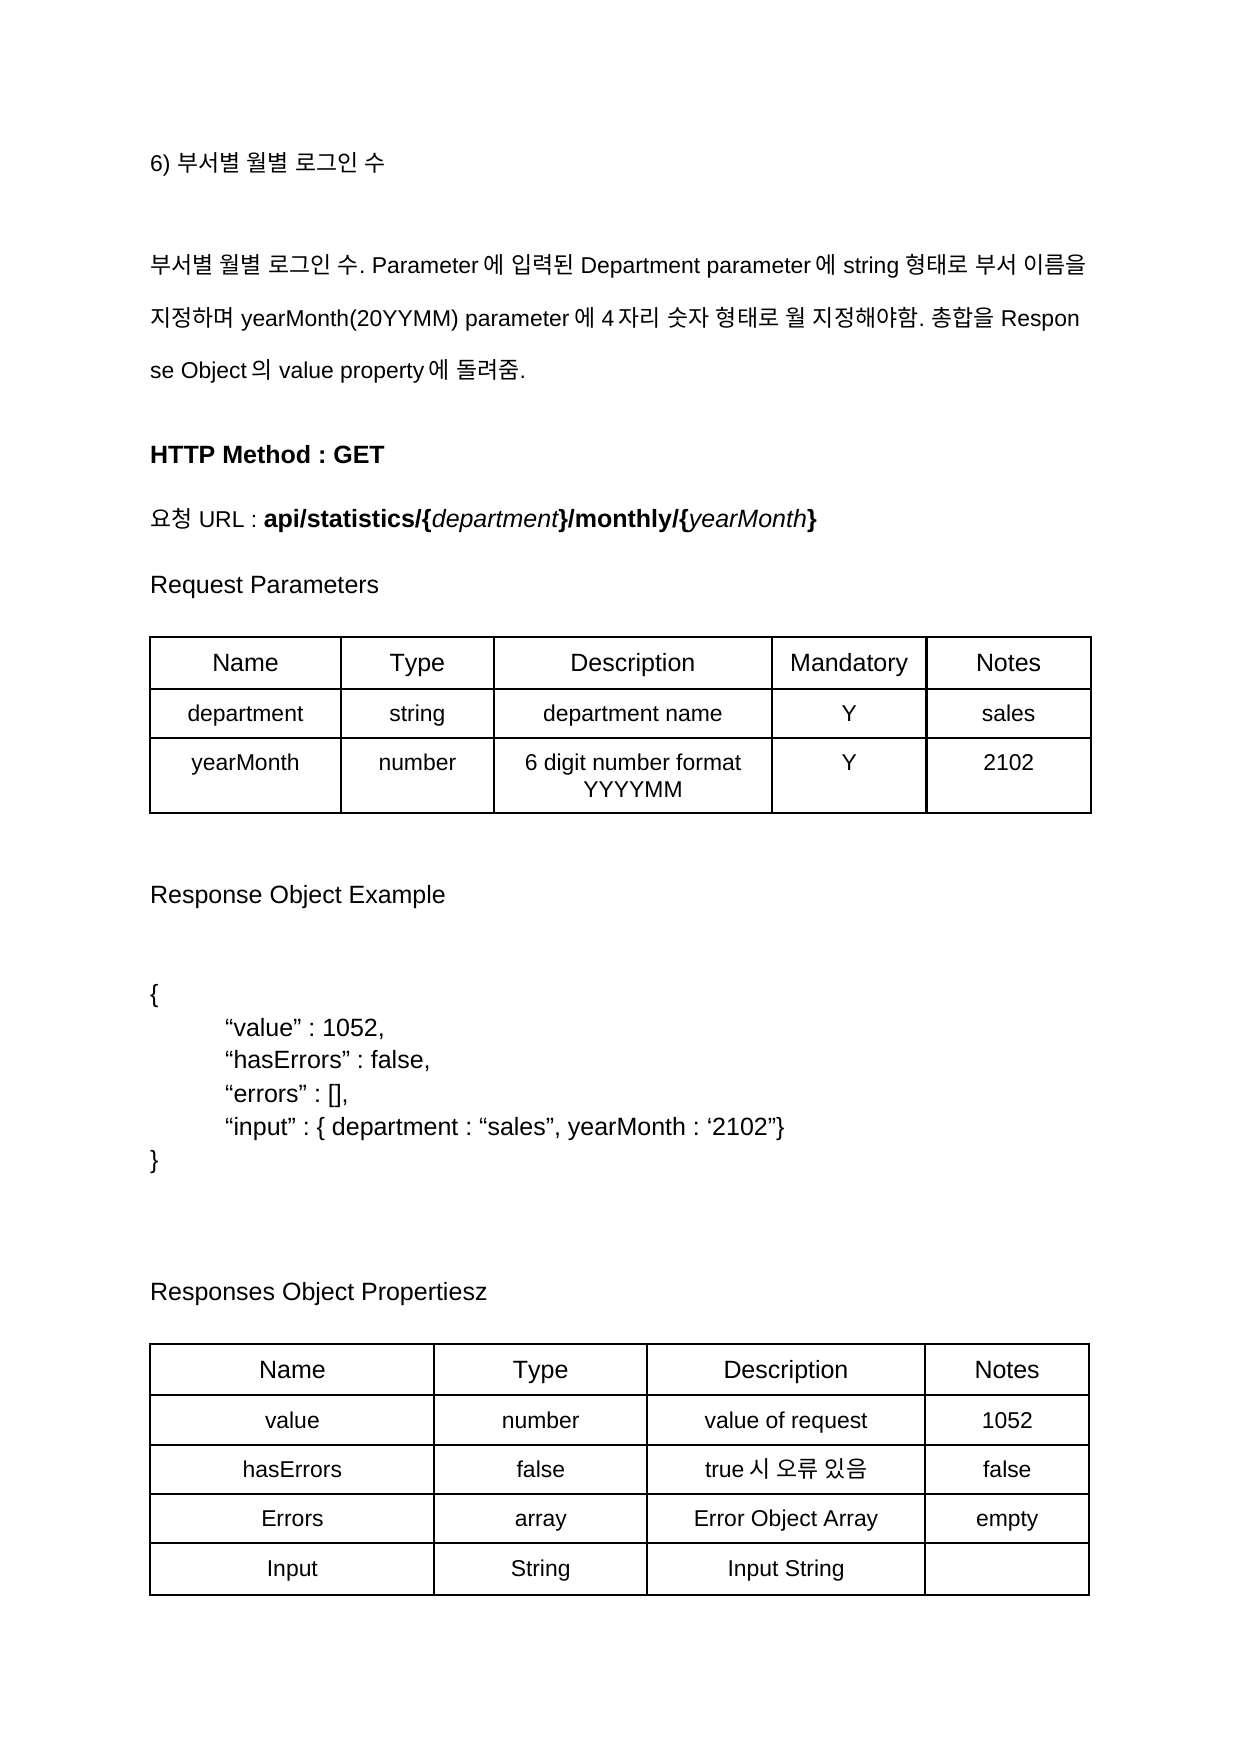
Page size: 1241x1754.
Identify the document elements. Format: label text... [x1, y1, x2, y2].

table_cell string [342, 690, 493, 737]
table_header Mandatory [773, 638, 925, 687]
table_cell Errors [151, 1495, 433, 1542]
table_cell false [435, 1446, 646, 1493]
table_cell true시 오류 있음 [648, 1446, 924, 1493]
text Responses Object Propertiesz [150, 1277, 1090, 1305]
text “errors” : [], [150, 1078, 1090, 1107]
table_cell 1052 [926, 1396, 1088, 1444]
table_cell array [435, 1495, 646, 1542]
text “value” : 1052, [150, 1012, 1090, 1041]
text { [150, 979, 1090, 1008]
text Response Object Example [150, 880, 1090, 909]
text “hasErrors” : false, [150, 1046, 1090, 1074]
text 요청 URL : api/statistics/{department}/monthly/{yearMonth} [150, 504, 1090, 532]
table_header Type [342, 638, 493, 687]
text 부서별 월별 로그인 수. Parameter에 입력된 Department parameter에 string 형태로 부서 이름을 지정하며 yearMonth(20YYMM) parameter에 4자리 숫자 형태로 월 지정해야함. 총합을 Response Object의 value property에 돌려줌. [150, 252, 1090, 384]
table_cell department [151, 690, 340, 737]
text } [150, 1144, 1090, 1173]
table_header Notes [926, 1345, 1088, 1394]
table_cell Input String [648, 1544, 924, 1594]
table_header Type [435, 1345, 646, 1394]
table_cell yearMonth [151, 739, 340, 812]
table_cell Y [773, 690, 925, 737]
table_cell value [151, 1396, 433, 1444]
text Request Parameters [150, 570, 1090, 598]
text 6) 부서별 월별 로그인 수 [150, 150, 1090, 176]
table_cell 2102 [928, 739, 1090, 812]
table_cell Input [151, 1544, 433, 1594]
table_cell sales [928, 690, 1090, 737]
table_header Name [151, 638, 340, 687]
text “input” : { department : “sales”, yearMonth : ‘2102”} [150, 1112, 1090, 1140]
table_header Notes [928, 638, 1090, 687]
table_cell [926, 1544, 1088, 1594]
table_cell department name [495, 690, 771, 737]
table_cell value of request [648, 1396, 924, 1444]
table_cell hasErrors [151, 1446, 433, 1493]
table_header Description [648, 1345, 924, 1394]
table_cell Error Object Array [648, 1495, 924, 1542]
table_cell number [342, 739, 493, 812]
table_cell number [435, 1396, 646, 1444]
table_cell Y [773, 739, 925, 812]
table_header Description [495, 638, 771, 687]
table_cell 6 digit number format YYYYMM [495, 739, 771, 812]
table_header Name [151, 1345, 433, 1394]
text HTTP Method : GET [150, 440, 1090, 469]
table_cell false [926, 1446, 1088, 1493]
table_cell String [435, 1544, 646, 1594]
table_cell empty [926, 1495, 1088, 1542]
